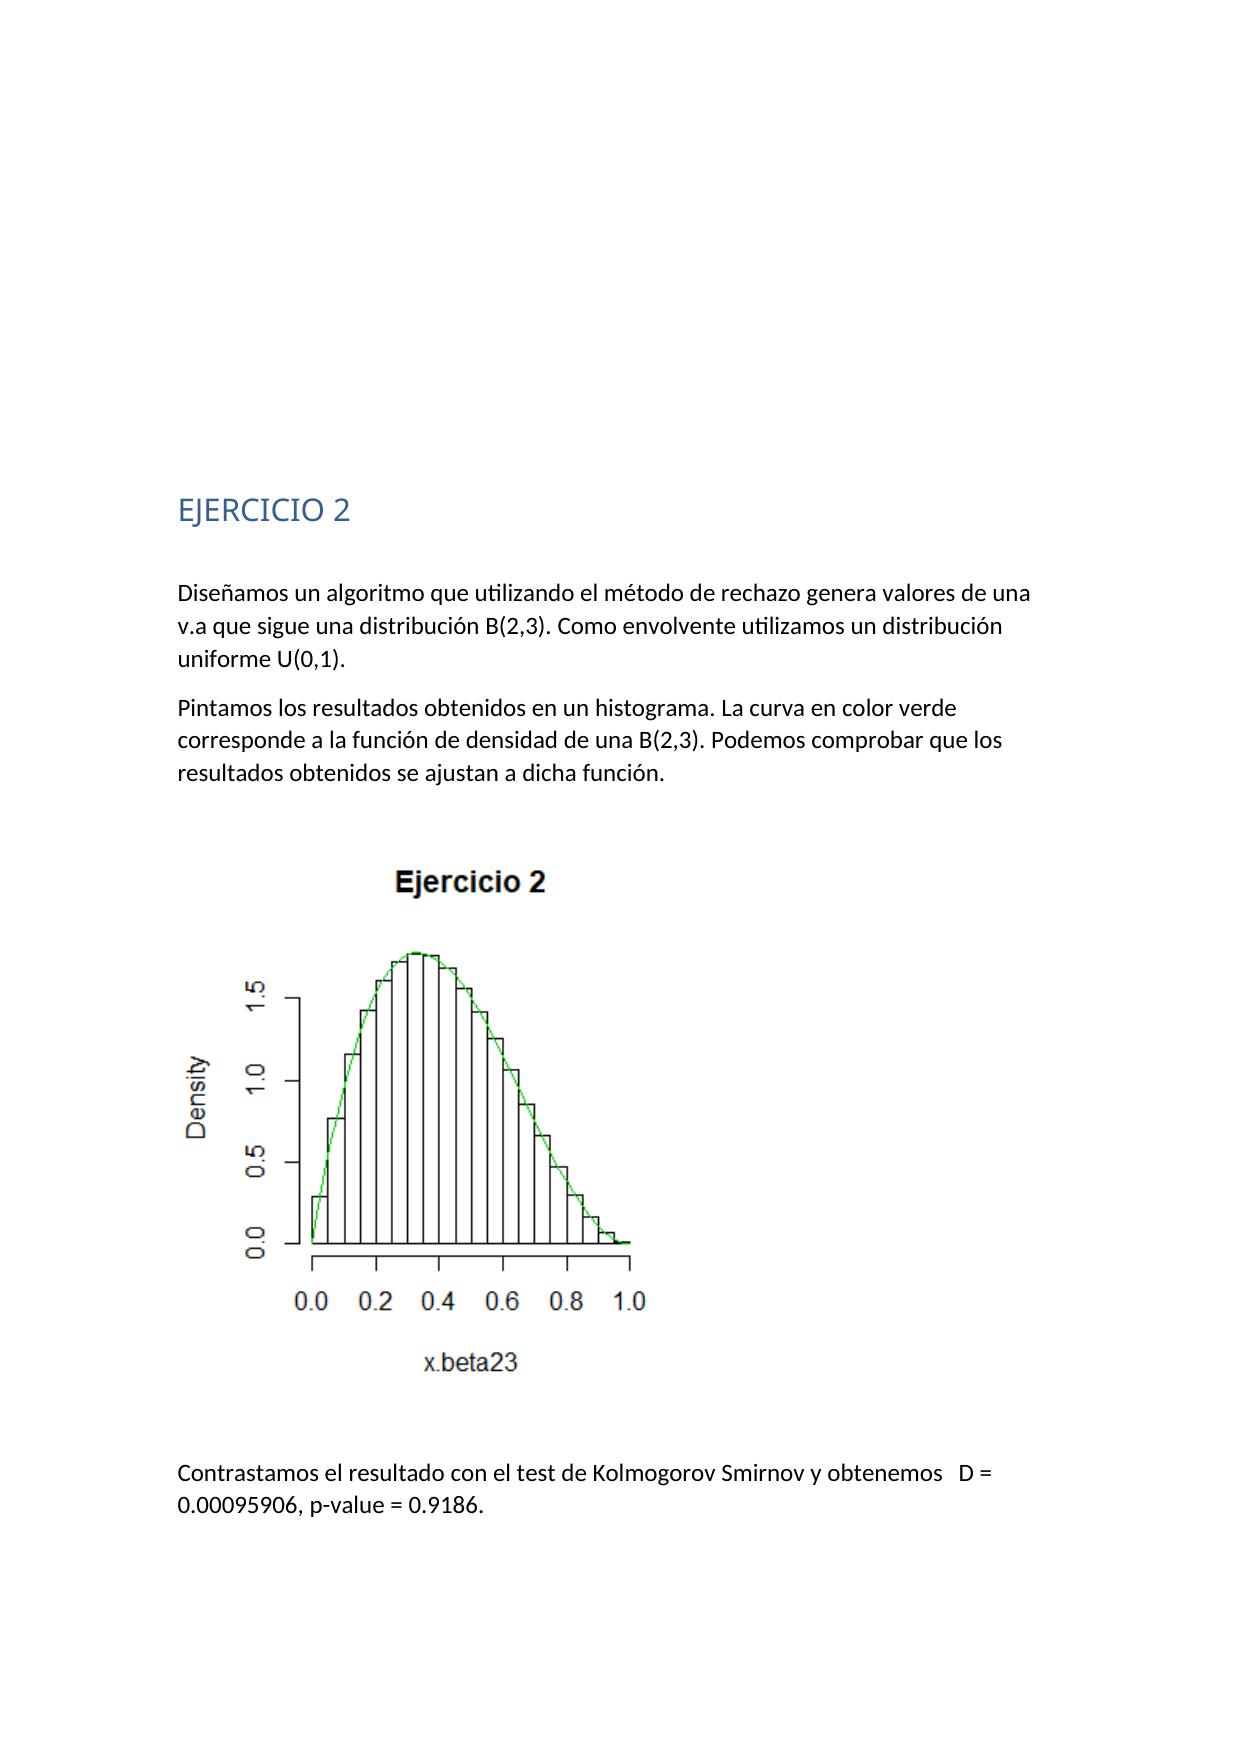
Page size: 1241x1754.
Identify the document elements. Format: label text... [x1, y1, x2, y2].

text Diseñamos un algoritmo que utilizando el método de rechazo genera valores de una v.a que sigue una distribución B(2,3). Como envolvente utilizamos un distribución uniforme U(0,1). [177, 577, 1063, 673]
text Contrastamos el resultado con el test de Kolmogorov Smirnov y obtenemos D = 0.00095906, p-value = 0.9186. [177, 1457, 1063, 1519]
text Pintamos los resultados obtenidos en un histograma. La curva en color verde corresponde a la función de densidad de una B(2,3). Podemos comprobar que los resultados obtenidos se ajustan a dicha función. [177, 692, 1063, 1438]
subtitle EJERCICIO 2 [177, 488, 1063, 531]
